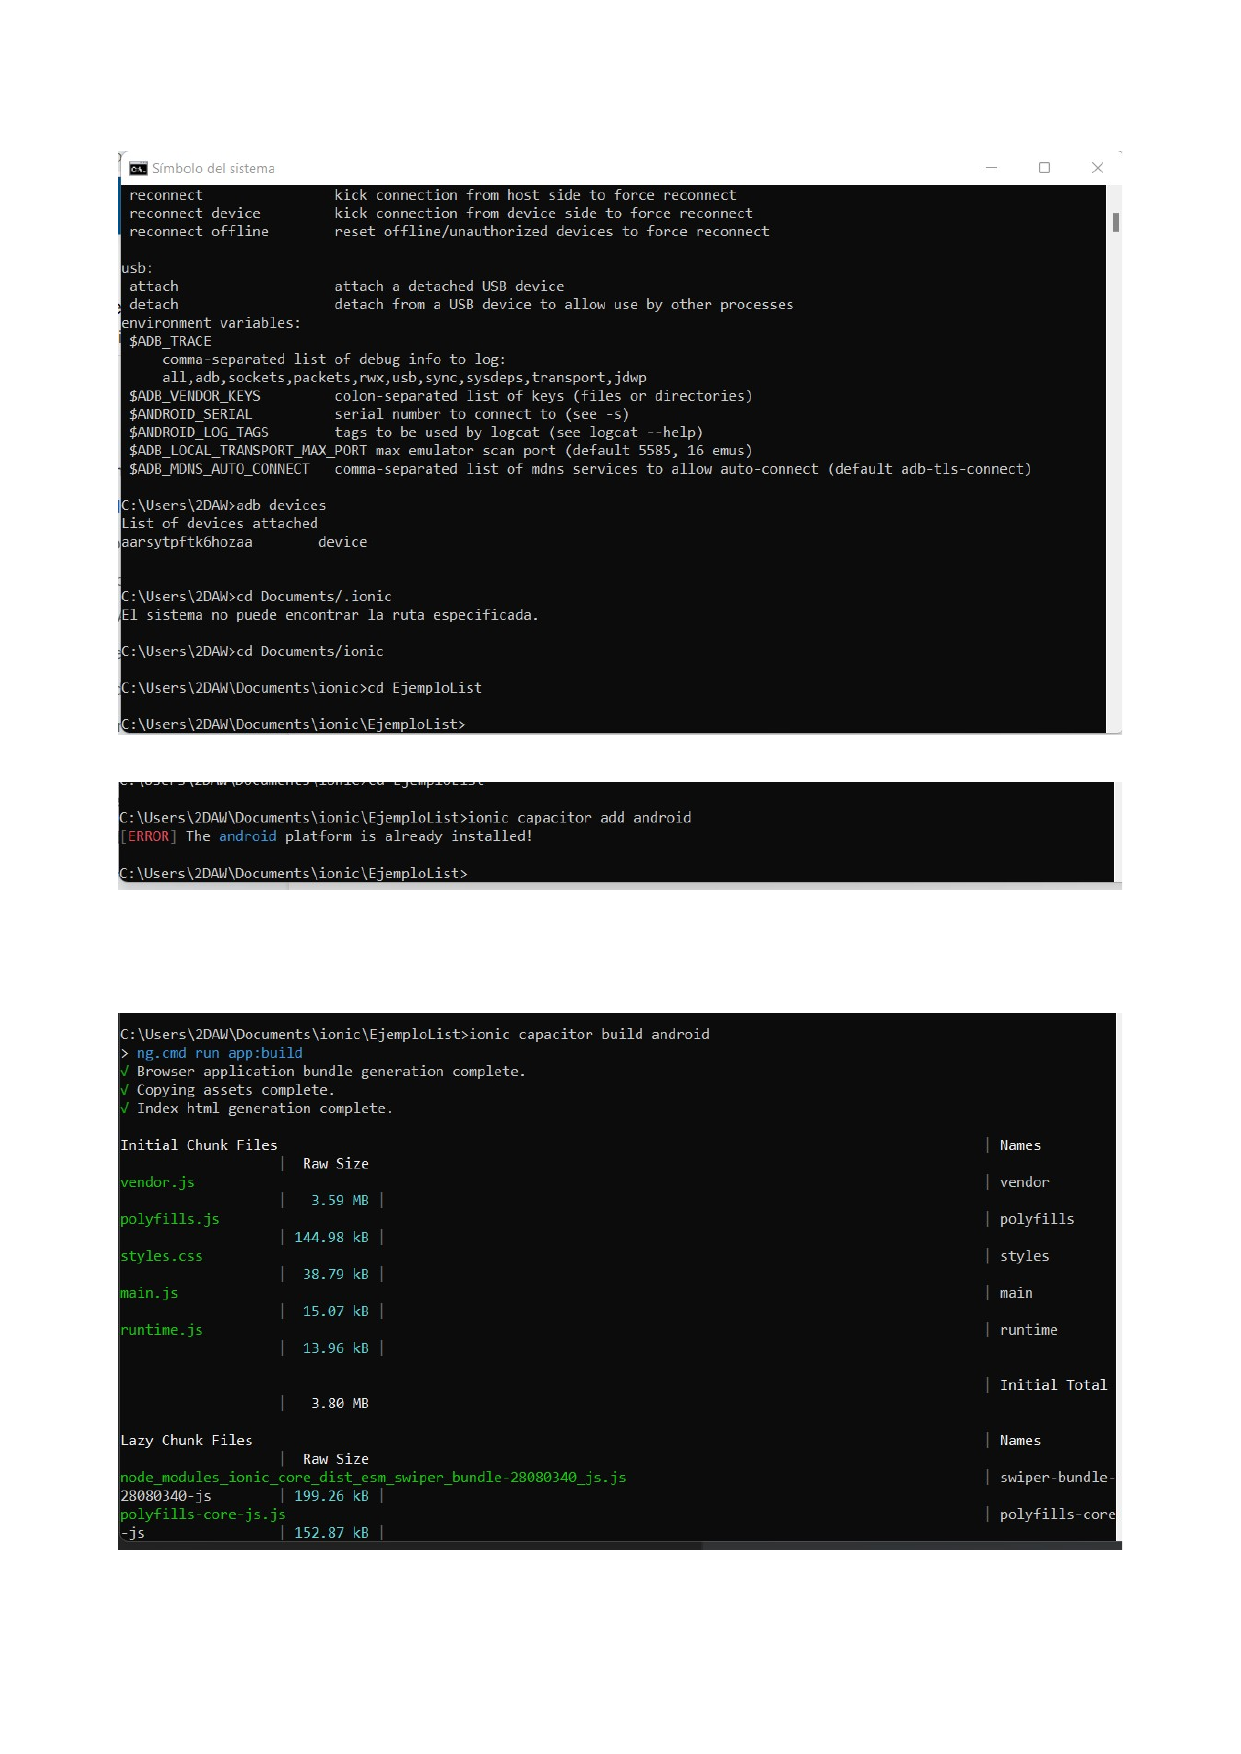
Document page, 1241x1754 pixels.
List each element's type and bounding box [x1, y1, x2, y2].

picture [118, 151, 1123, 735]
picture [118, 1013, 1123, 1550]
picture [118, 782, 1123, 890]
